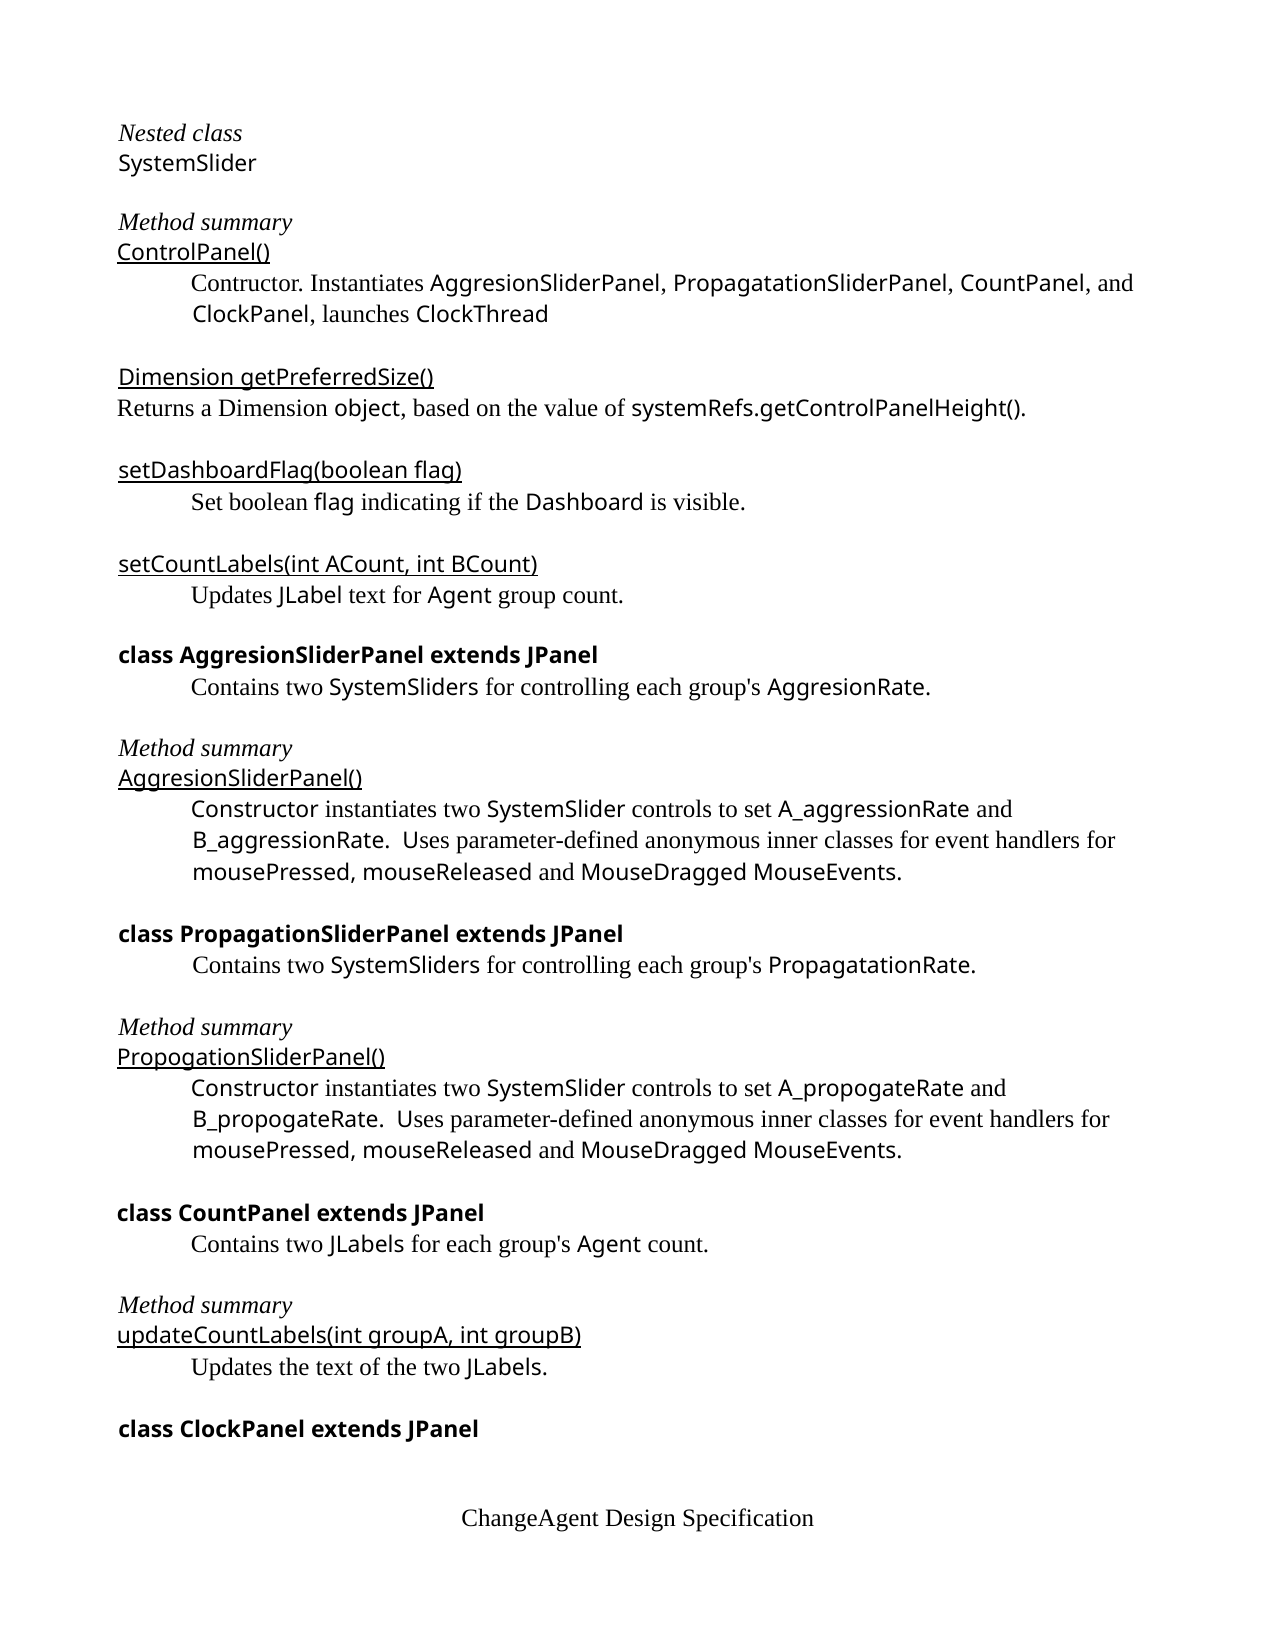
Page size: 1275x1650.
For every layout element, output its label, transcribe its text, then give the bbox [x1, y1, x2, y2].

text Updates JLabel text for Agent group count. [191, 579, 1157, 611]
text Contructor. Instantiates AggresionSliderPanel, PropagatationSliderPanel, CountPanel, and ClockPanel, launches ClockThread [191, 267, 1157, 329]
text setCountLabels(int ACount, int BCount) [117, 548, 1157, 579]
text Contains two SystemSliders for controlling each group's AggresionRate. [191, 671, 1157, 702]
text SystemSlider [118, 147, 1157, 178]
text Set boolean flag indicating if the Dashboard is visible. [191, 486, 1157, 517]
text Method summary [118, 207, 1157, 236]
text Nested class [118, 118, 1157, 147]
text ControlPanel() [117, 236, 1157, 267]
text Dimension getPreferredSize() [117, 361, 1157, 392]
text Constructor instantiates two SystemSlider controls to set A_propogateRate and B_propogateRate. Uses parameter-defined anonymous inner classes for event handlers for mousePressed, mouseReleased and MouseDragged MouseEvents. [191, 1072, 1157, 1166]
text Method summary [118, 1291, 1157, 1319]
text Returns a Dimension object, based on the value of systemRefs.getControlPanelHeight(). [117, 392, 1157, 423]
text PropogationSliderPanel() [117, 1041, 1157, 1072]
text Contains two JLabels for each group's Agent count. [191, 1228, 1157, 1259]
text Constructor instantiates two SystemSlider controls to set A_aggressionRate and B_aggressionRate. Uses parameter-defined anonymous inner classes for event handlers for mousePressed, mouseReleased and MouseDragged MouseEvents. [191, 793, 1157, 887]
text Method summary [118, 1012, 1157, 1041]
text Contains two SystemSliders for controlling each group's PropagatationRate. [192, 949, 1157, 981]
text setDashboardFlag(boolean flag) [117, 454, 1157, 486]
text class ClockPanel extends JPanel [117, 1413, 1157, 1444]
text Updates the text of the two JLabels. [191, 1351, 1157, 1382]
text updateCountLabels(int groupA, int groupB) [117, 1319, 1157, 1351]
text class PropagationSliderPanel extends JPanel [118, 918, 1157, 949]
text AggresionSliderPanel() [117, 762, 1157, 793]
text class CountPanel extends JPanel [117, 1197, 1157, 1228]
text Method summary [118, 733, 1157, 762]
text class AggresionSliderPanel extends JPanel [117, 639, 1157, 671]
